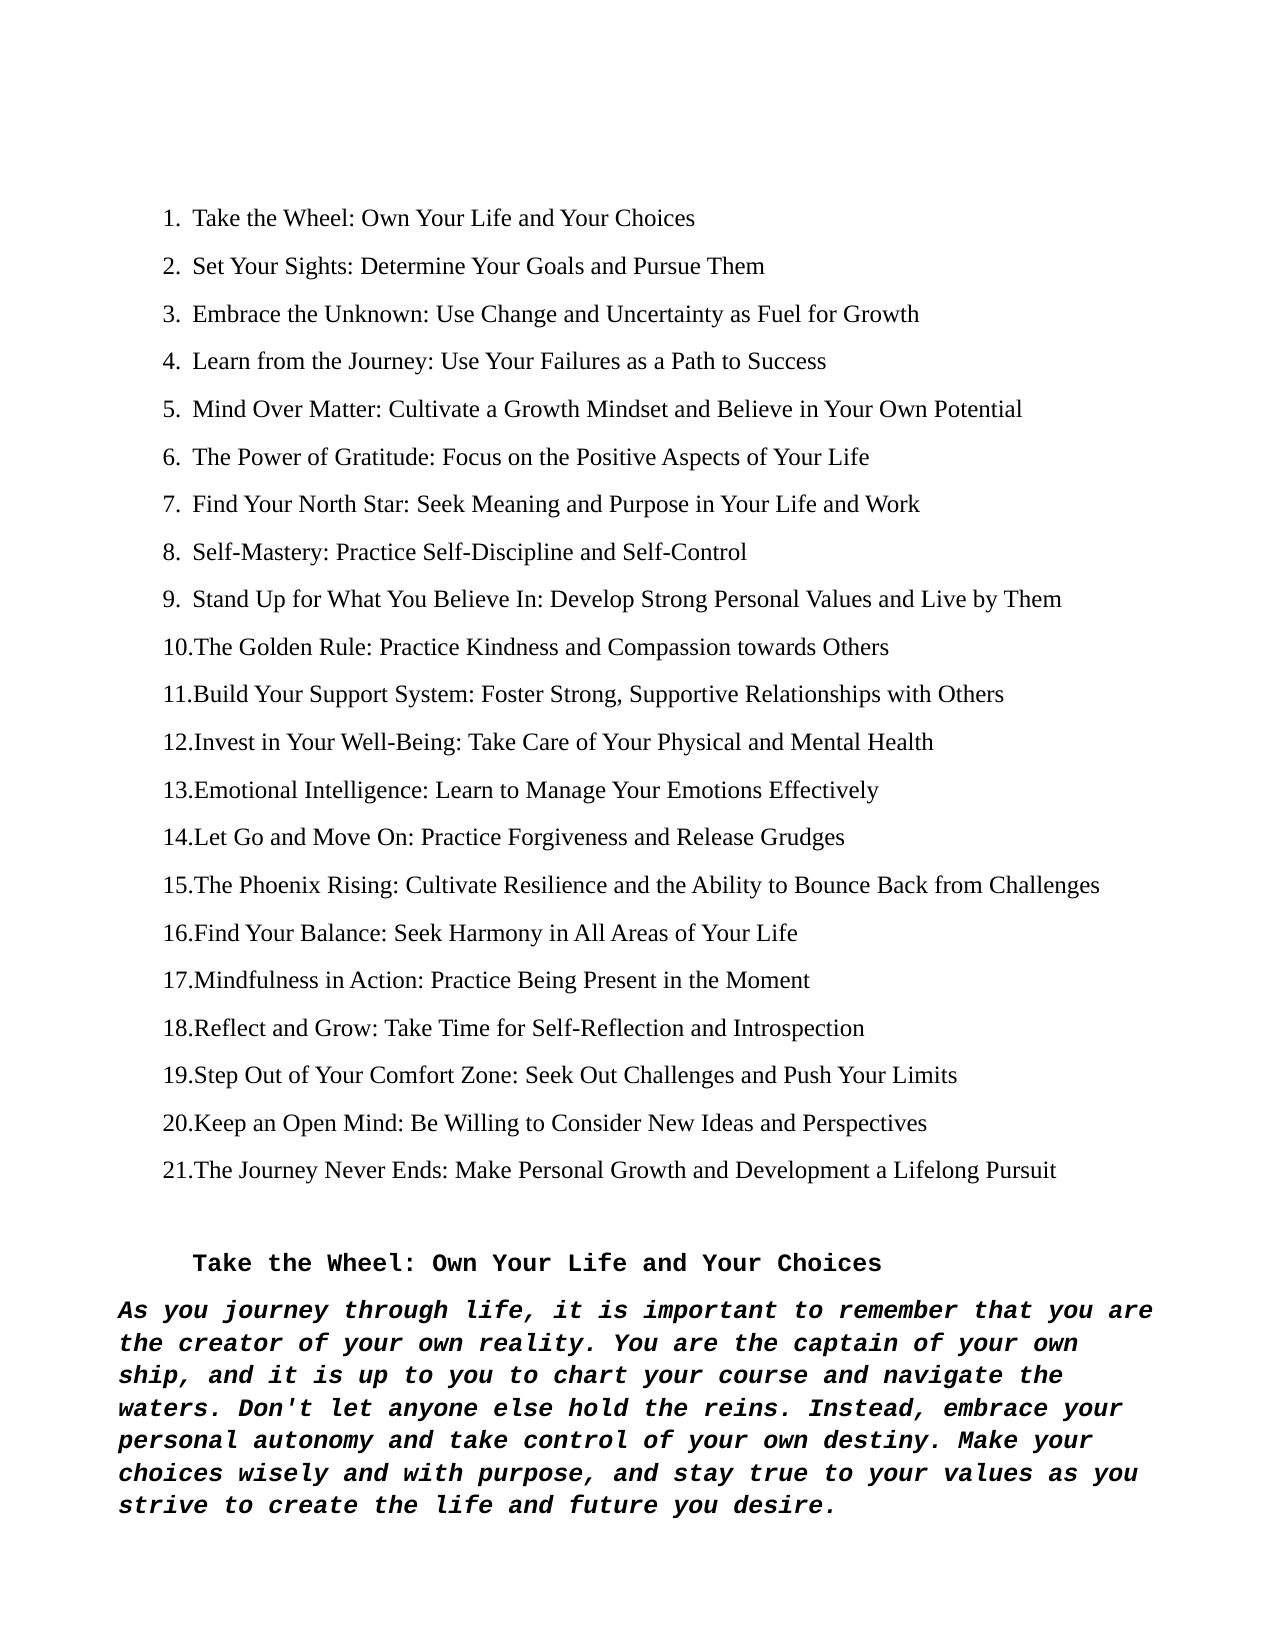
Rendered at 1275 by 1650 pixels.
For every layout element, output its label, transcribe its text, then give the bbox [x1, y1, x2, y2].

list Reflect and Grow: Take Time for Self-Reflection and Introspection [162, 1013, 1157, 1042]
list Mindfulness in Action: Practice Being Present in the Moment [162, 965, 1157, 994]
list Take the Wheel: Own Your Life and Your Choices [162, 203, 1157, 232]
list Set Your Sights: Determine Your Goals and Pursue Them [162, 251, 1157, 280]
list The Power of Gratitude: Focus on the Positive Aspects of Your Life [162, 442, 1157, 470]
list Emotional Intelligence: Learn to Manage Your Emotions Effectively [162, 775, 1157, 803]
list Step Out of Your Comfort Zone: Seek Out Challenges and Push Your Limits [162, 1060, 1157, 1089]
list The Golden Rule: Practice Kindness and Compassion towards Others [162, 632, 1157, 661]
list The Journey Never Ends: Make Personal Growth and Development a Lifelong Pursuit [162, 1156, 1157, 1184]
list Embrace the Unknown: Use Change and Uncertainty as Fuel for Growth [162, 299, 1157, 327]
list Find Your Balance: Seek Harmony in All Areas of Your Life [162, 918, 1157, 946]
list Keep an Open Mind: Be Willing to Consider New Ideas and Perspectives [162, 1108, 1157, 1137]
list Let Go and Move On: Practice Forgiveness and Release Grudges [162, 822, 1157, 851]
list Stand Up for What You Believe In: Develop Strong Personal Values and Live by Them [162, 584, 1157, 613]
list The Phoenix Rising: Cultivate Resilience and the Ability to Bounce Back from Challenges [162, 870, 1157, 899]
list Self-Mastery: Practice Self-Discipline and Self-Control [162, 537, 1157, 566]
text As you journey through life, it is important to remember that you are the creator of your own reality. You are the captain of your own ship, and it is up to you to chart your course and navigate the waters. Don't let anyone else hold the reins. Instead, embrace your personal autonomy and take control of your own destiny. Make your choices wisely and with purpose, and stay true to your values as you strive to create the life and future you desire. [118, 1298, 1157, 1521]
list Invest in Your Well-Being: Take Care of Your Physical and Mental Health [162, 727, 1157, 756]
list Learn from the Journey: Use Your Failures as a Path to Success [162, 346, 1157, 375]
list Take the Wheel: Own Your Life and Your Choices [162, 1251, 1157, 1279]
list Mind Over Matter: Cultivate a Growth Mindset and Believe in Your Own Potential [162, 394, 1157, 423]
list Find Your North Star: Seek Meaning and Purpose in Your Life and Work [162, 489, 1157, 518]
list Build Your Support System: Foster Strong, Supportive Relationships with Others [162, 679, 1157, 708]
